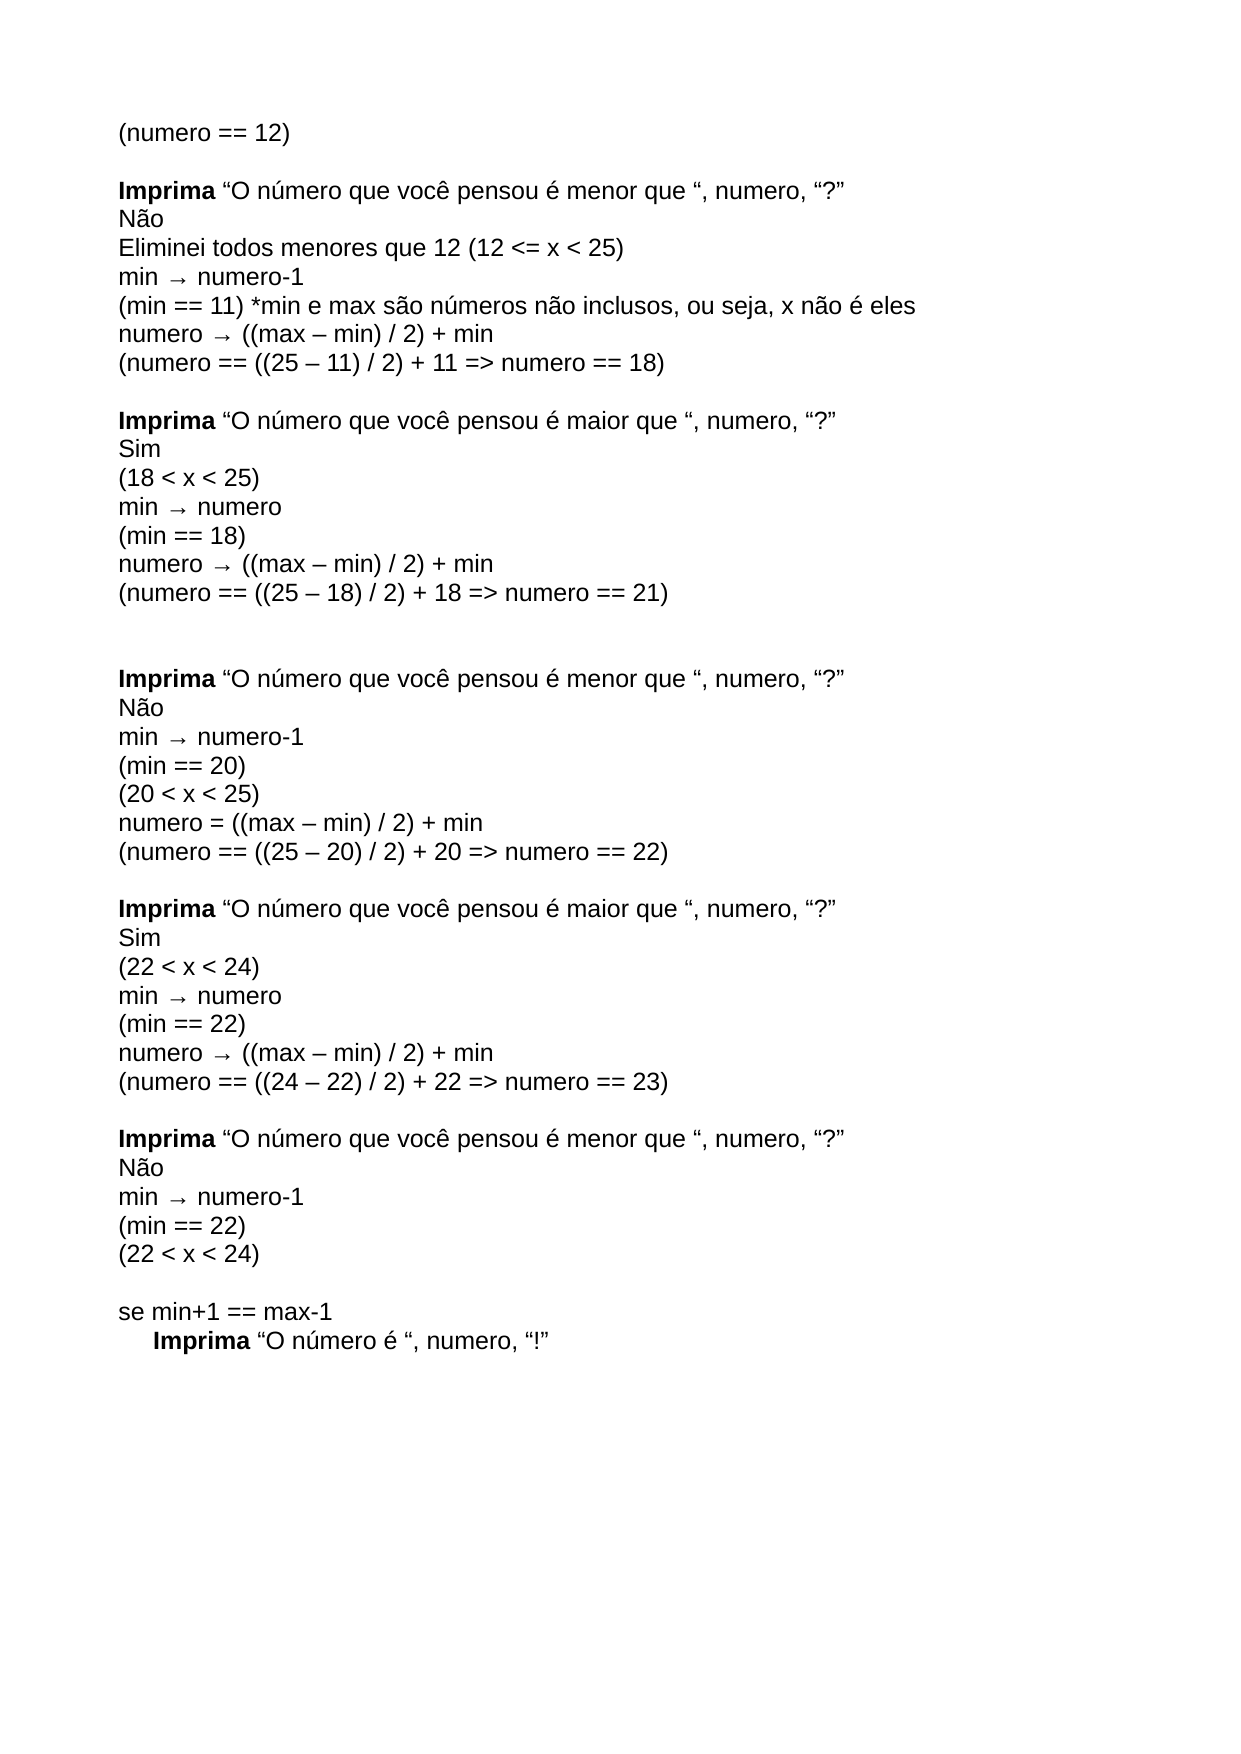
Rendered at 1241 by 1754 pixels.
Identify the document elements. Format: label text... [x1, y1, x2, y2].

text (18 < x < 25) [118, 463, 1122, 492]
text (numero == 12) [118, 118, 1122, 147]
text Não [118, 204, 1122, 233]
text min → numero-1 [118, 722, 1122, 751]
text (min == 18) [118, 521, 1122, 549]
text (min == 11) *min e max são números não inclusos, ou seja, x não é eles [118, 291, 1122, 319]
text (min == 20) [118, 751, 1122, 779]
text (numero == ((25 – 18) / 2) + 18 => numero == 21) [118, 578, 1122, 607]
text min → numero [118, 981, 1122, 1009]
text Sim [118, 923, 1122, 952]
text min → numero-1 [118, 1182, 1122, 1211]
text Imprima “O número que você pensou é maior que “, numero, “?” [118, 406, 1122, 434]
text (numero == ((24 – 22) / 2) + 22 => numero == 23) [118, 1067, 1122, 1096]
text numero → ((max – min) / 2) + min [118, 319, 1122, 348]
text Eliminei todos menores que 12 (12 <= x < 25) [118, 233, 1122, 262]
text Sim [118, 434, 1122, 463]
text Imprima “O número que você pensou é menor que “, numero, “?” [118, 664, 1122, 693]
text numero → ((max – min) / 2) + min [118, 1038, 1122, 1067]
text (min == 22) [118, 1211, 1122, 1239]
text min → numero-1 [118, 262, 1122, 291]
text (22 < x < 24) [118, 1239, 1122, 1268]
text (22 < x < 24) [118, 952, 1122, 981]
text Imprima “O número que você pensou é maior que “, numero, “?” [118, 894, 1122, 923]
text Não [118, 693, 1122, 722]
text (numero == ((25 – 11) / 2) + 11 => numero == 18) [118, 348, 1122, 377]
text min → numero [118, 492, 1122, 521]
text Imprima “O número é “, numero, “!” [118, 1326, 1122, 1354]
text (20 < x < 25) [118, 779, 1122, 808]
text Imprima “O número que você pensou é menor que “, numero, “?” [118, 1124, 1122, 1153]
text numero → ((max – min) / 2) + min [118, 549, 1122, 578]
text se min+1 == max-1 [118, 1297, 1122, 1326]
text Não [118, 1153, 1122, 1182]
text Imprima “O número que você pensou é menor que “, numero, “?” [118, 176, 1122, 204]
text numero = ((max – min) / 2) + min [118, 808, 1122, 837]
text (numero == ((25 – 20) / 2) + 20 => numero == 22) [118, 837, 1122, 866]
text (min == 22) [118, 1009, 1122, 1038]
